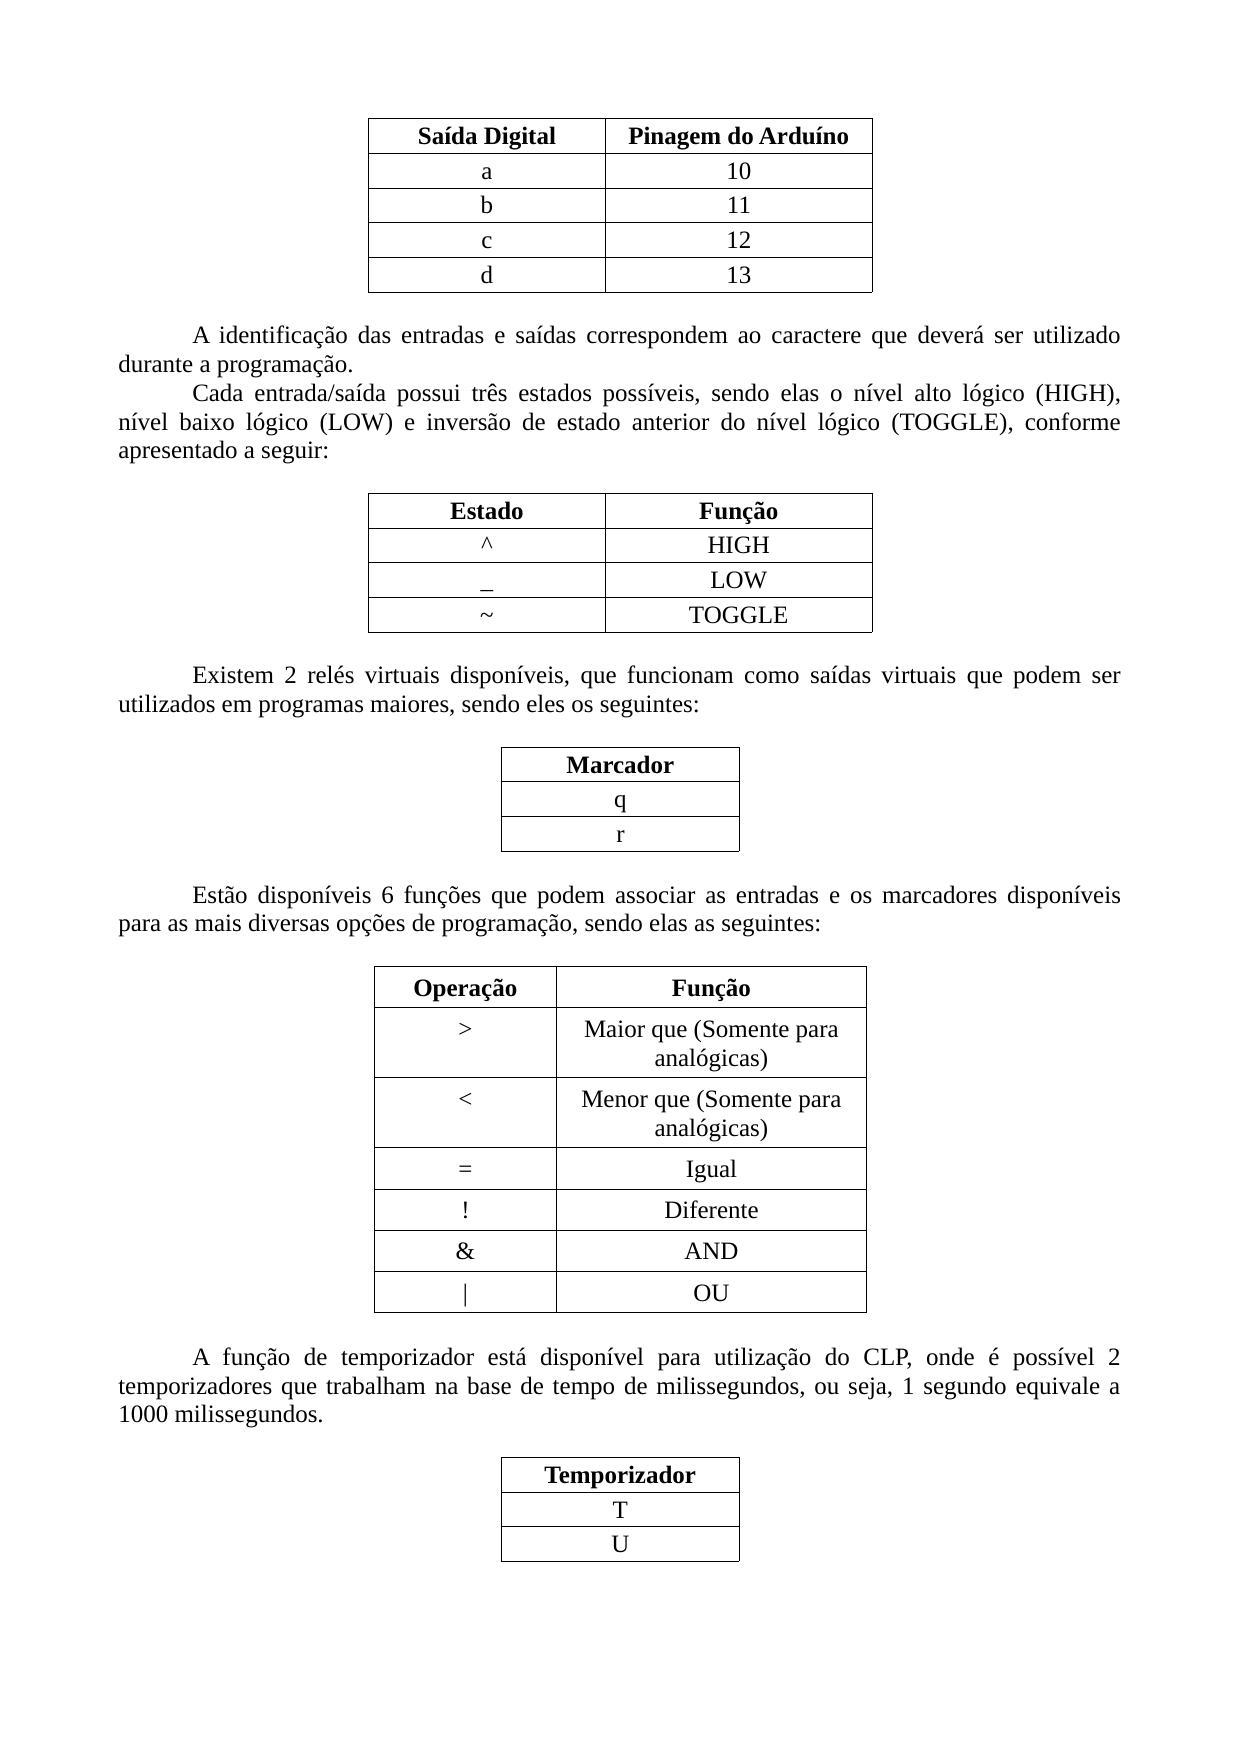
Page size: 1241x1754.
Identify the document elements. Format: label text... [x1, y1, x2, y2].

table_cell _ [369, 563, 605, 597]
table_cell b [369, 189, 605, 222]
table_cell d [369, 258, 605, 292]
table_header Pinagem do Arduíno [606, 119, 872, 153]
table_cell = [375, 1148, 556, 1188]
table_cell Menor que (Somente para analógicas) [557, 1078, 866, 1147]
table_cell TOGGLE [606, 598, 872, 632]
table_cell HIGH [606, 529, 872, 562]
table_header Operação [375, 967, 556, 1007]
table_cell Igual [557, 1148, 866, 1188]
text Estão disponíveis 6 funções que podem associar as entradas e os marcadores disponíveis para as mais diversas opções de programação, sendo elas as seguintes: [118, 880, 1122, 937]
table_cell > [375, 1008, 556, 1077]
table_header Função [557, 967, 866, 1007]
table_cell & [375, 1231, 556, 1271]
table_cell ^ [369, 529, 605, 562]
table_cell r [502, 817, 739, 851]
text Existem 2 relés virtuais disponíveis, que funcionam como saídas virtuais que podem ser utilizados em programas maiores, sendo eles os seguintes: [118, 661, 1122, 718]
table_cell < [375, 1078, 556, 1147]
text A função de temporizador está disponível para utilização do CLP, onde é possível 2 temporizadores que trabalham na base de tempo de milissegundos, ou seja, 1 segundo equivale a 1000 milissegundos. [118, 1342, 1122, 1428]
table_cell Diferente [557, 1190, 866, 1230]
table_cell 12 [606, 223, 872, 257]
table_cell LOW [606, 563, 872, 597]
table_cell a [369, 154, 605, 187]
table_cell U [502, 1527, 739, 1561]
table_header Função [606, 494, 872, 528]
table_cell ! [375, 1190, 556, 1230]
table_cell 13 [606, 258, 872, 292]
table_header Estado [369, 494, 605, 528]
table_cell 11 [606, 189, 872, 222]
table_header Temporizador [502, 1458, 739, 1492]
text Cada entrada/saída possui três estados possíveis, sendo elas o nível alto lógico (HIGH), nível baixo lógico (LOW) e inversão de estado anterior do nível lógico (TOGGLE), conforme apresentado a seguir: [118, 378, 1122, 464]
table_cell q [502, 782, 739, 816]
table_cell Maior que (Somente para analógicas) [557, 1008, 866, 1077]
table_cell T [502, 1493, 739, 1526]
table_cell c [369, 223, 605, 257]
table_cell AND [557, 1231, 866, 1271]
text A identificação das entradas e saídas correspondem ao caractere que deverá ser utilizado durante a programação. [118, 320, 1122, 378]
table_cell | [375, 1272, 556, 1312]
table_cell ~ [369, 598, 605, 632]
table_header Saída Digital [369, 119, 605, 153]
table_cell 10 [606, 154, 872, 187]
table_header Marcador [502, 748, 739, 781]
table_cell OU [557, 1272, 866, 1312]
